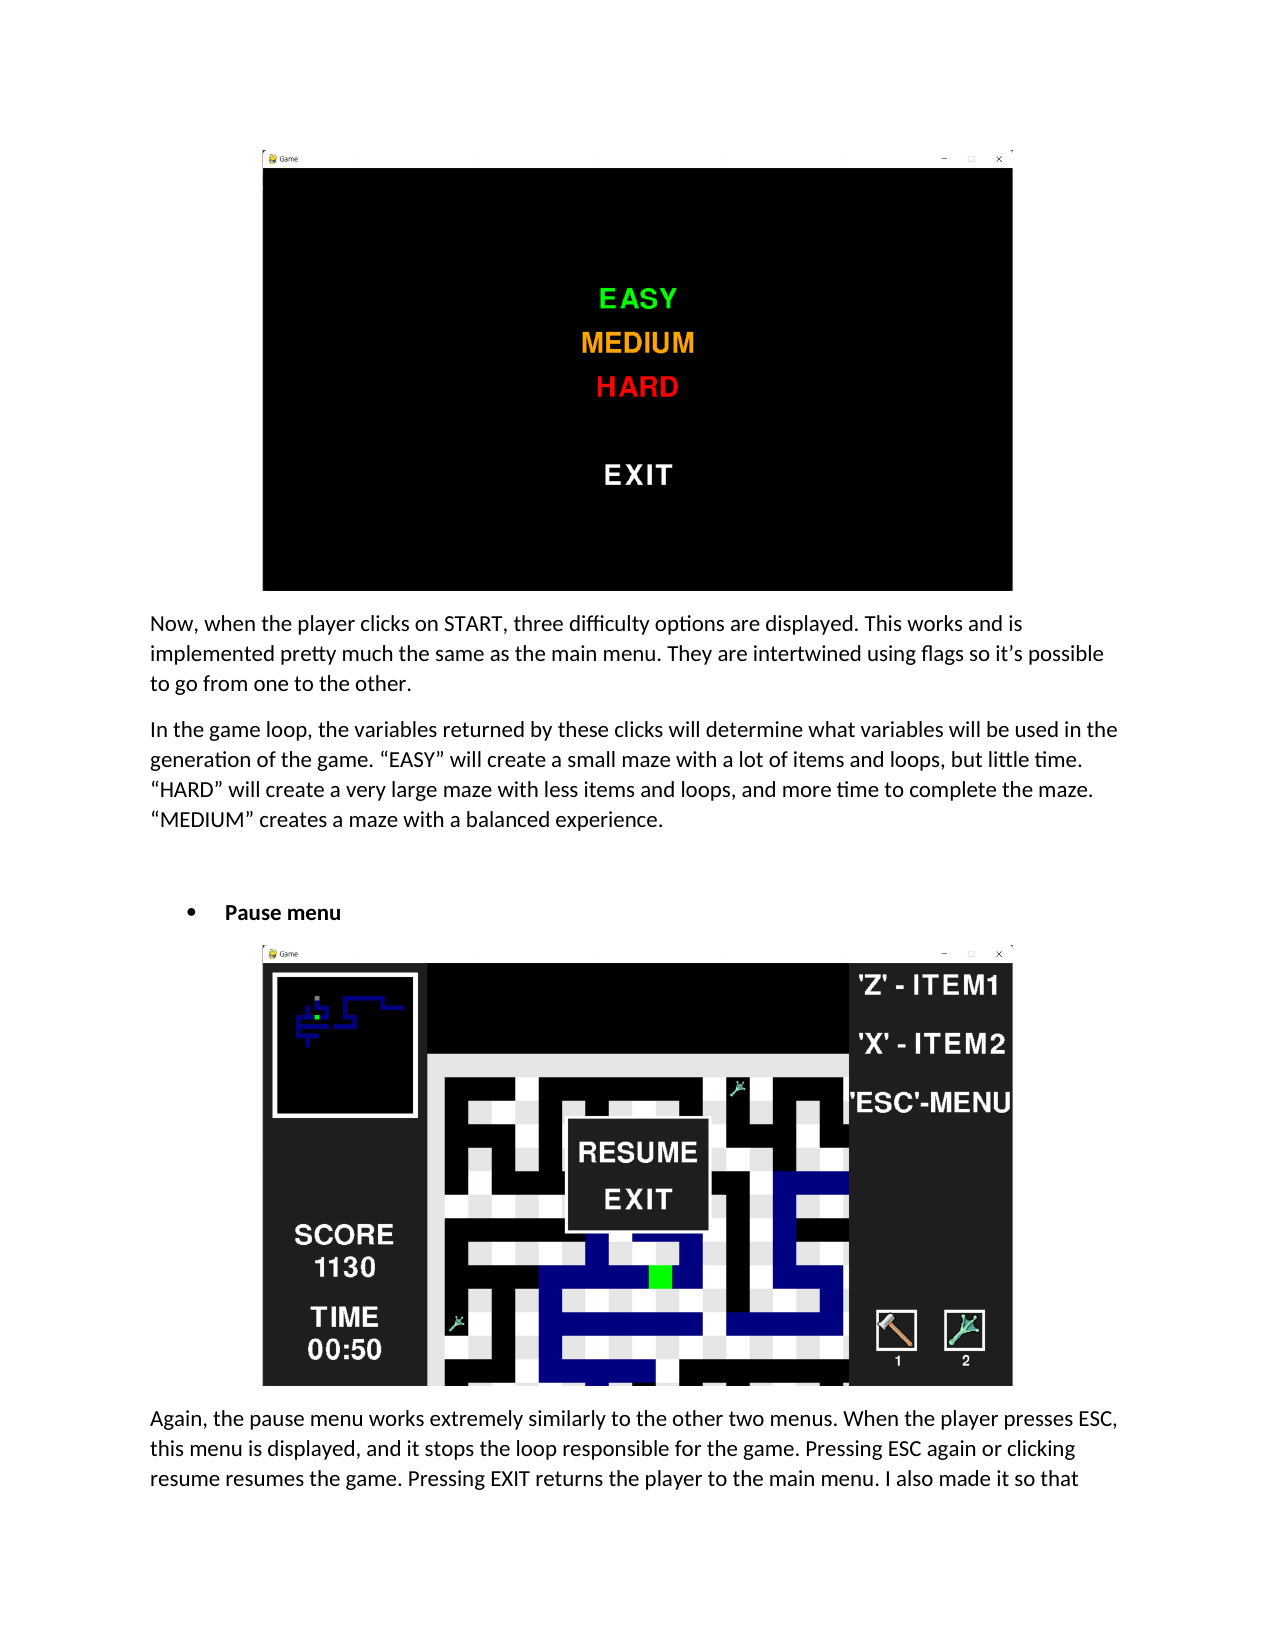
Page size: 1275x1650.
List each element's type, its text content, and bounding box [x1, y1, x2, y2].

text Now, when the player clicks on START, three difficulty options are displayed. This works and is implemented pretty much the same as the main menu. They are intertwined using flags so it’s possible to go from one to the other. [150, 609, 1125, 697]
picture [262, 945, 1013, 1386]
list Pause menu [187, 898, 1125, 926]
text Again, the pause menu works extremely similarly to the other two menus. When the player presses ESC, this menu is displayed, and it stops the loop responsible for the game. Pressing ESC again or clicking resume resumes the game. Pressing EXIT returns the player to the main menu. I also made it so that [150, 1404, 1125, 1492]
text In the game loop, the variables returned by these clicks will determine what variables will be used in the generation of the game. “EASY” will create a small maze with a lot of items and loops, but little time. “HARD” will create a very large maze with less items and loops, and more time to complete the maze. “MEDIUM” creates a maze with a balanced experience. [150, 716, 1125, 833]
picture [262, 150, 1013, 591]
